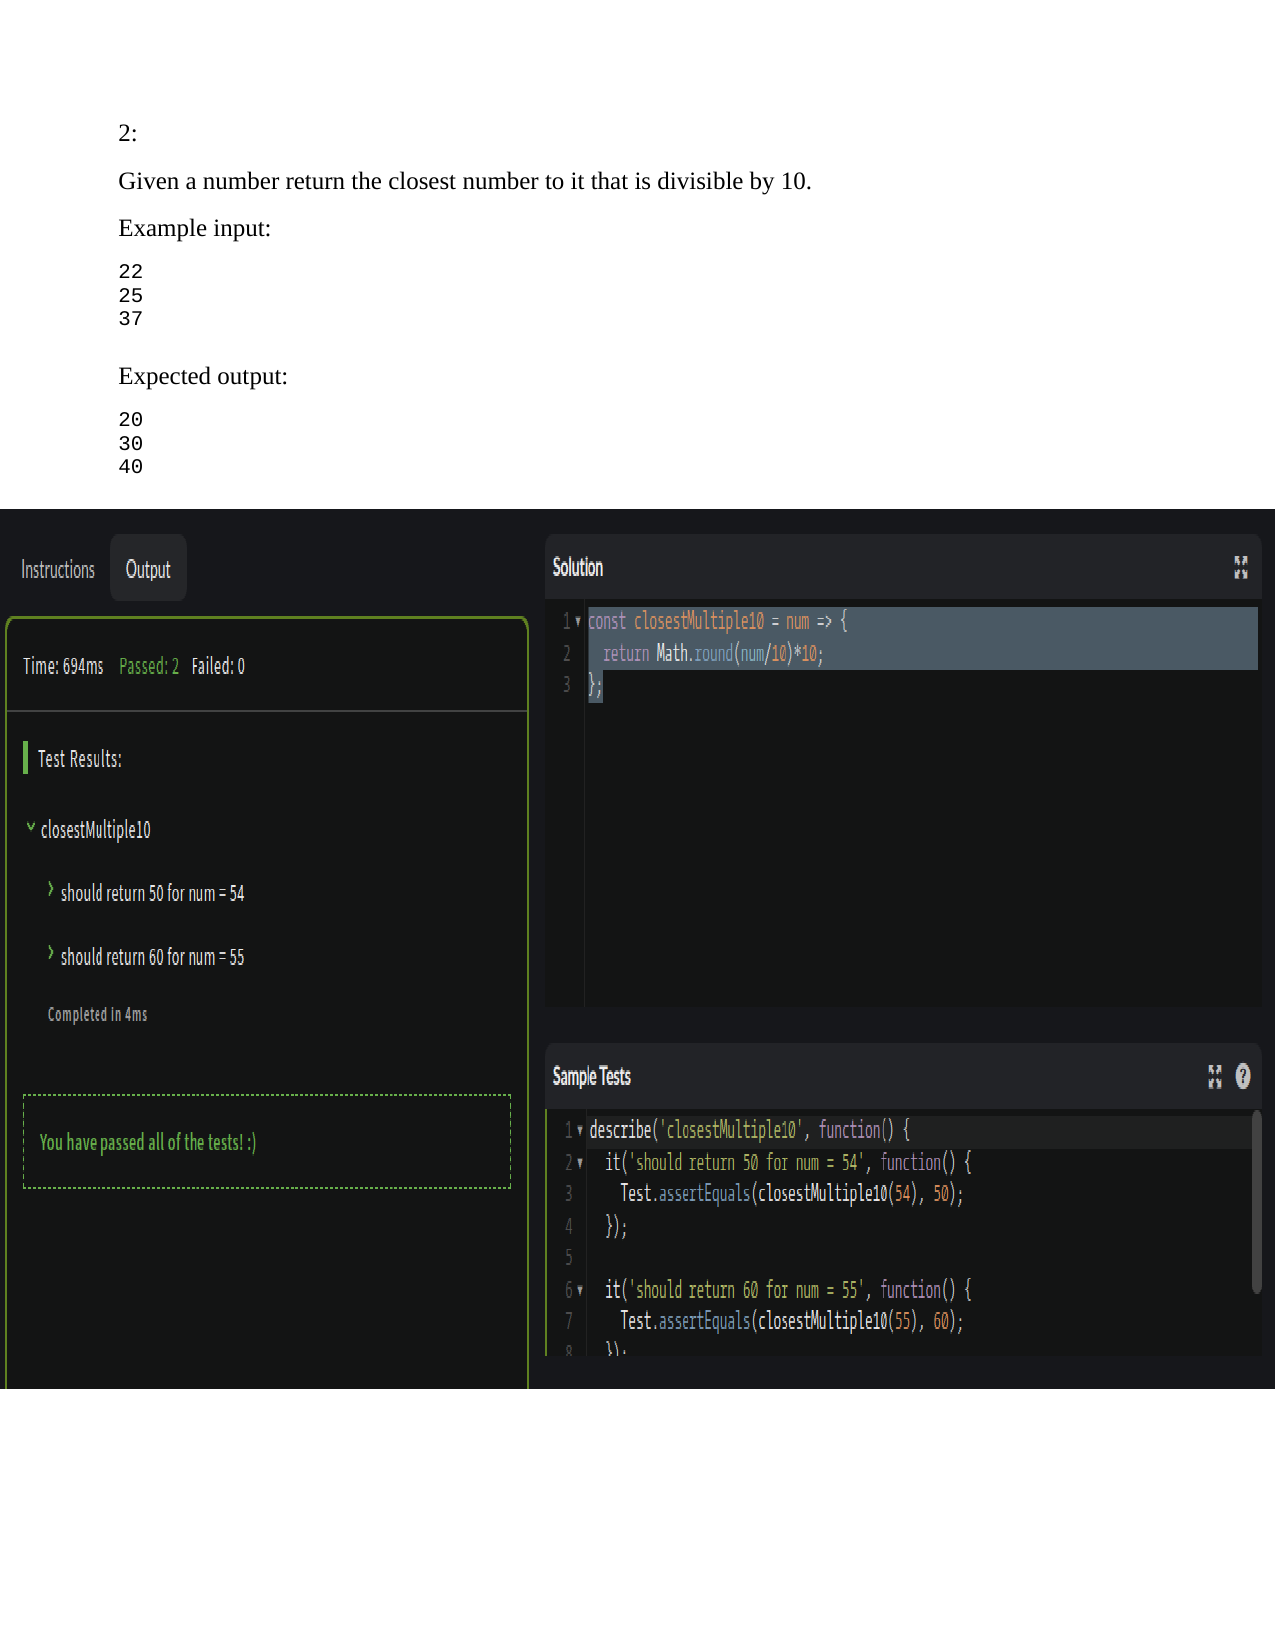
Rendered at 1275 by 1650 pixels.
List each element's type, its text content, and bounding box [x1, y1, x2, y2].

text 37 [118, 308, 1157, 332]
text 20 [118, 409, 1157, 433]
text Expected output: [118, 361, 1157, 390]
text 22 [118, 261, 1157, 284]
text Given a number return the closest number to it that is divisible by 10. [118, 166, 1157, 194]
text 2: [118, 118, 1157, 147]
picture [0, 509, 1275, 1389]
text Example input: [118, 213, 1157, 242]
text 40 [118, 456, 1157, 480]
text 25 [118, 284, 1157, 308]
text 30 [118, 433, 1157, 456]
